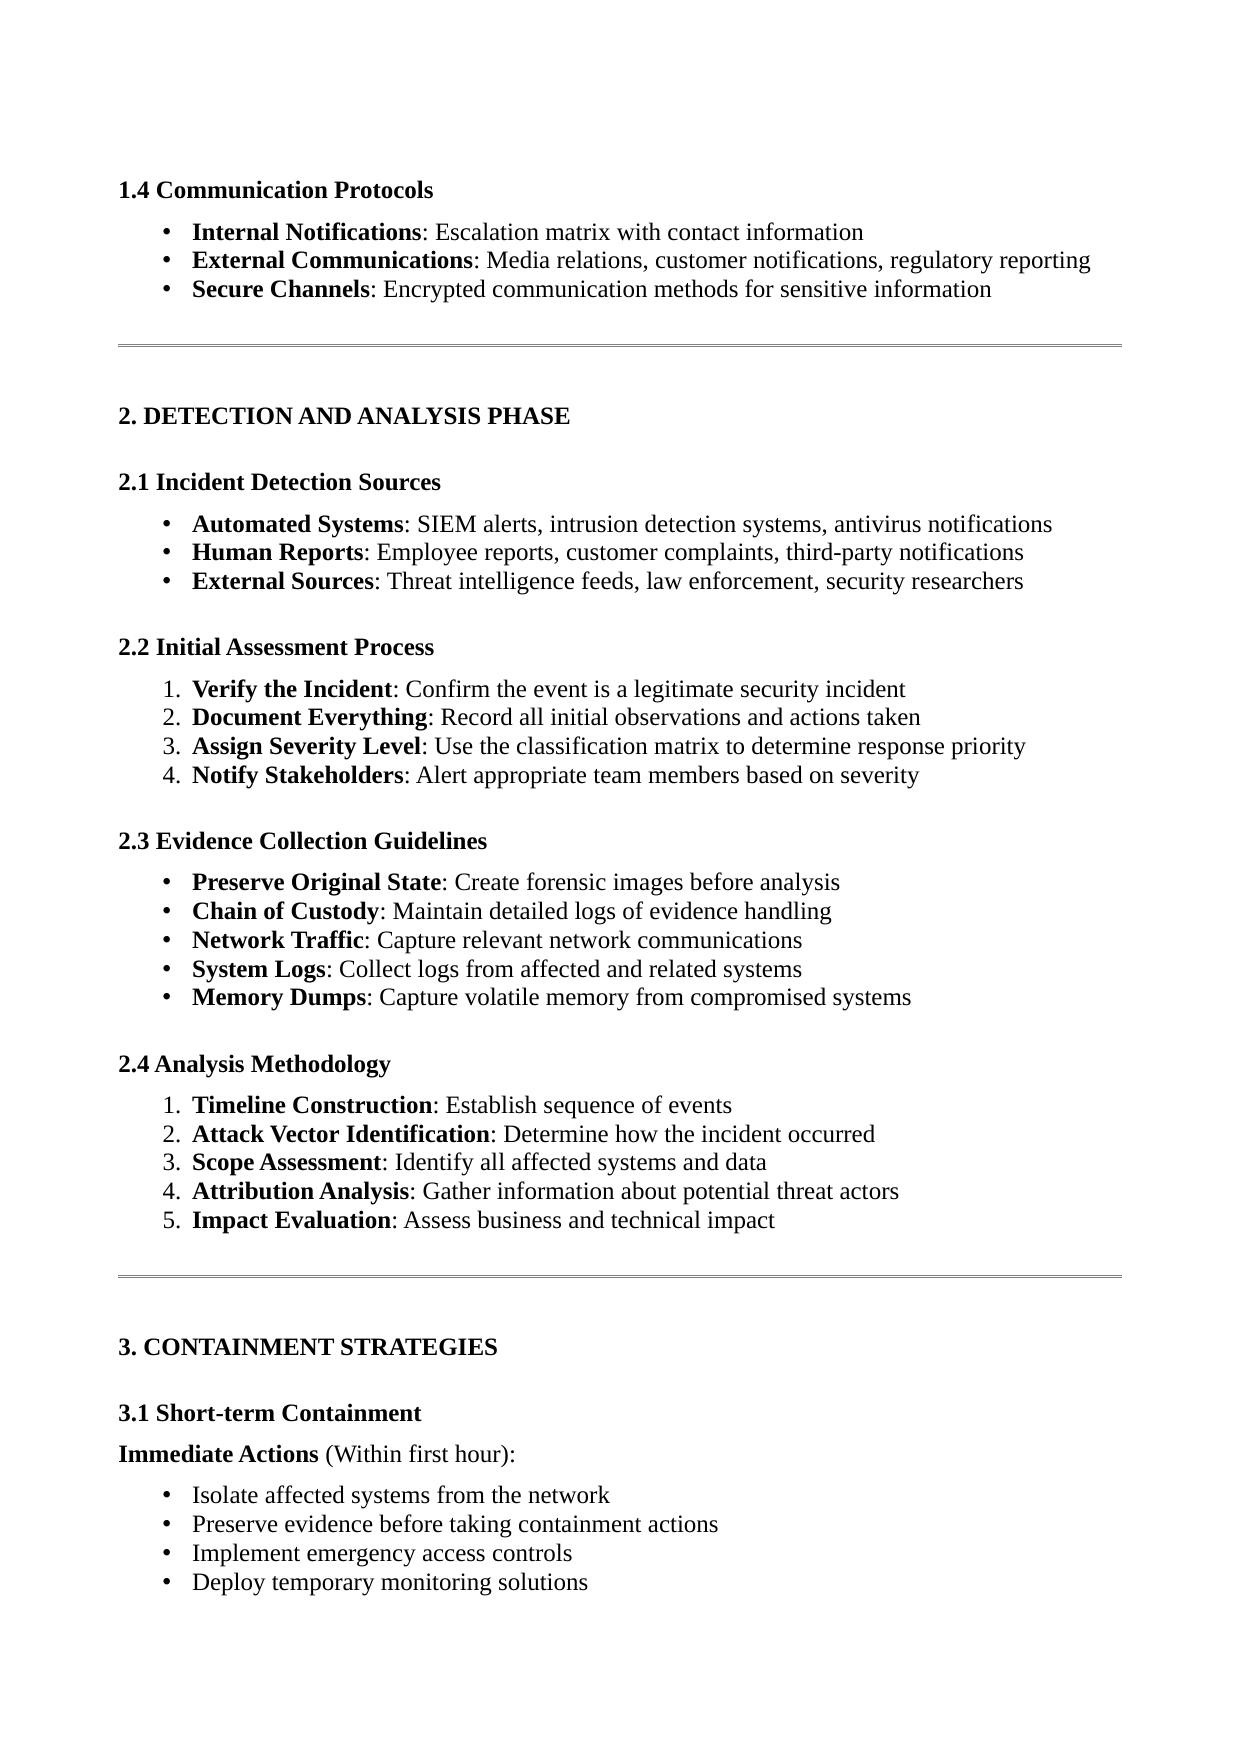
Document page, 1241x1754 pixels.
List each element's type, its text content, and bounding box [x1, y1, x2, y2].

subtitle 2.2 Initial Assessment Process [118, 632, 1122, 661]
subtitle 3. CONTAINMENT STRATEGIES [118, 1332, 1122, 1360]
list System Logs: Collect logs from affected and related systems [162, 954, 1122, 982]
list Human Reports: Employee reports, customer complaints, third-party notifications [162, 537, 1122, 566]
subtitle 2.3 Evidence Collection Guidelines [118, 826, 1122, 855]
list Deploy temporary monitoring solutions [162, 1567, 1122, 1595]
text Immediate Actions (Within first hour): [118, 1439, 1122, 1468]
subtitle 1.4 Communication Protocols [118, 118, 1122, 204]
list Preserve Original State: Create forensic images before analysis [162, 867, 1122, 896]
list Isolate affected systems from the network [162, 1480, 1122, 1509]
list Notify Stakeholders: Alert appropriate team members based on severity [162, 760, 1122, 789]
list External Communications: Media relations, customer notifications, regulatory reporting [162, 246, 1122, 274]
list Attribution Analysis: Gather information about potential threat actors [162, 1176, 1122, 1205]
list Attack Vector Identification: Determine how the incident occurred [162, 1119, 1122, 1147]
list Memory Dumps: Capture volatile memory from compromised systems [162, 982, 1122, 1011]
subtitle 3.1 Short-term Containment [118, 1398, 1122, 1427]
list Implement emergency access controls [162, 1538, 1122, 1567]
list Internal Notifications: Escalation matrix with contact information [162, 217, 1122, 246]
list Scope Assessment: Identify all affected systems and data [162, 1147, 1122, 1176]
list External Sources: Threat intelligence feeds, law enforcement, security researchers [162, 566, 1122, 595]
list Chain of Custody: Maintain detailed logs of evidence handling [162, 896, 1122, 925]
list Network Traffic: Capture relevant network communications [162, 925, 1122, 954]
list Verify the Incident: Confirm the event is a legitimate security incident [162, 674, 1122, 702]
list Timeline Construction: Establish sequence of events [162, 1090, 1122, 1119]
list Preserve evidence before taking containment actions [162, 1509, 1122, 1538]
subtitle 2. DETECTION AND ANALYSIS PHASE [118, 401, 1122, 430]
list Impact Evaluation: Assess business and technical impact [162, 1205, 1122, 1234]
subtitle 2.4 Analysis Methodology [118, 1049, 1122, 1077]
list Document Everything: Record all initial observations and actions taken [162, 702, 1122, 731]
list Secure Channels: Encrypted communication methods for sensitive information [162, 274, 1122, 303]
list Assign Severity Level: Use the classification matrix to determine response priority [162, 731, 1122, 760]
subtitle 2.1 Incident Detection Sources [118, 467, 1122, 496]
list Automated Systems: SIEM alerts, intrusion detection systems, antivirus notifications [162, 509, 1122, 537]
